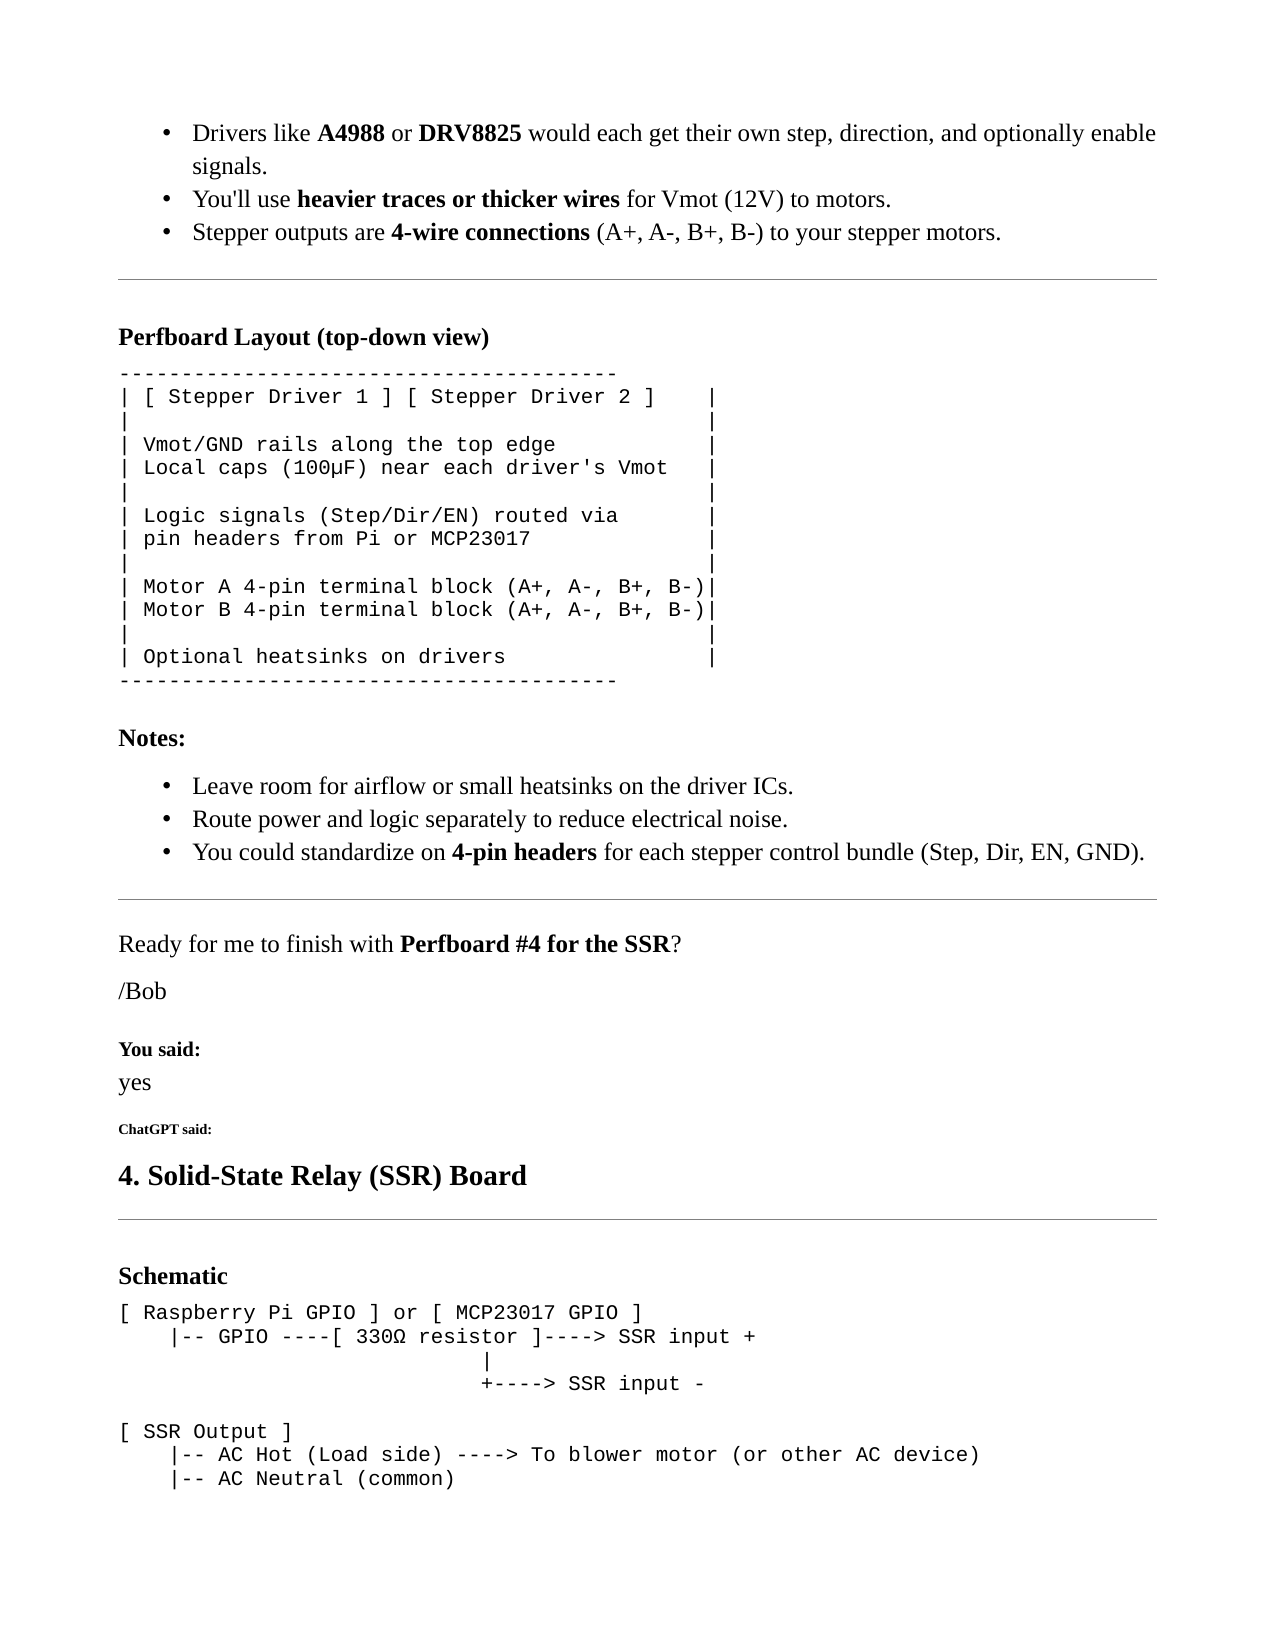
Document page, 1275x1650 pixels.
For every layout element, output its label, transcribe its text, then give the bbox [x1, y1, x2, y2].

list Drivers like A4988 or DRV8825 would each get their own step, direction, and optionally enable signals. [162, 118, 1157, 180]
text | Logic signals (Step/Dir/EN) routed via | [118, 505, 1157, 528]
text yes [118, 1067, 1157, 1096]
text /Bob [118, 976, 1157, 1005]
text |-- AC Hot (Load side) ----> To blower motor (or other AC device) [118, 1444, 1157, 1468]
text | [118, 1350, 1157, 1373]
text | | [118, 410, 1157, 434]
text [ SSR Output ] [118, 1421, 1157, 1444]
text +----> SSR input - [118, 1373, 1157, 1397]
subtitle Schematic [118, 1261, 1157, 1290]
text | pin headers from Pi or MCP23017 | [118, 528, 1157, 552]
text | Local caps (100µF) near each driver's Vmot | [118, 457, 1157, 481]
list You could standardize on 4-pin headers for each stepper control bundle (Step, Dir, EN, GND). [162, 837, 1157, 866]
text ---------------------------------------- [118, 363, 1157, 386]
list Leave room for airflow or small heatsinks on the driver ICs. [162, 771, 1157, 800]
text | [ Stepper Driver 1 ] [ Stepper Driver 2 ] | [118, 386, 1157, 410]
subtitle 4. Solid-State Relay (SSR) Board [118, 1158, 1157, 1192]
text Notes: [118, 723, 1157, 752]
list Stepper outputs are 4-wire connections (A+, A-, B+, B-) to your stepper motors. [162, 217, 1157, 246]
text ---------------------------------------- [118, 670, 1157, 694]
subtitle Perfboard Layout (top-down view) [118, 322, 1157, 350]
text | Motor B 4-pin terminal block (A+, A-, B+, B-)| [118, 599, 1157, 623]
text Ready for me to finish with Perfboard #4 for the SSR? [118, 929, 1157, 958]
text | | [118, 623, 1157, 647]
text | Motor A 4-pin terminal block (A+, A-, B+, B-)| [118, 576, 1157, 599]
subtitle You said: [118, 1037, 1157, 1061]
subtitle ChatGPT said: [118, 1121, 1157, 1137]
text |-- GPIO ----[ 330Ω resistor ]----> SSR input + [118, 1326, 1157, 1350]
text | | [118, 552, 1157, 576]
list You'll use heavier traces or thicker wires for Vmot (12V) to motors. [162, 184, 1157, 213]
text |-- AC Neutral (common) [118, 1468, 1157, 1492]
text [ Raspberry Pi GPIO ] or [ MCP23017 GPIO ] [118, 1302, 1157, 1326]
list Route power and logic separately to reduce electrical noise. [162, 804, 1157, 833]
text | | [118, 481, 1157, 505]
text | Vmot/GND rails along the top edge | [118, 434, 1157, 457]
text | Optional heatsinks on drivers | [118, 647, 1157, 670]
